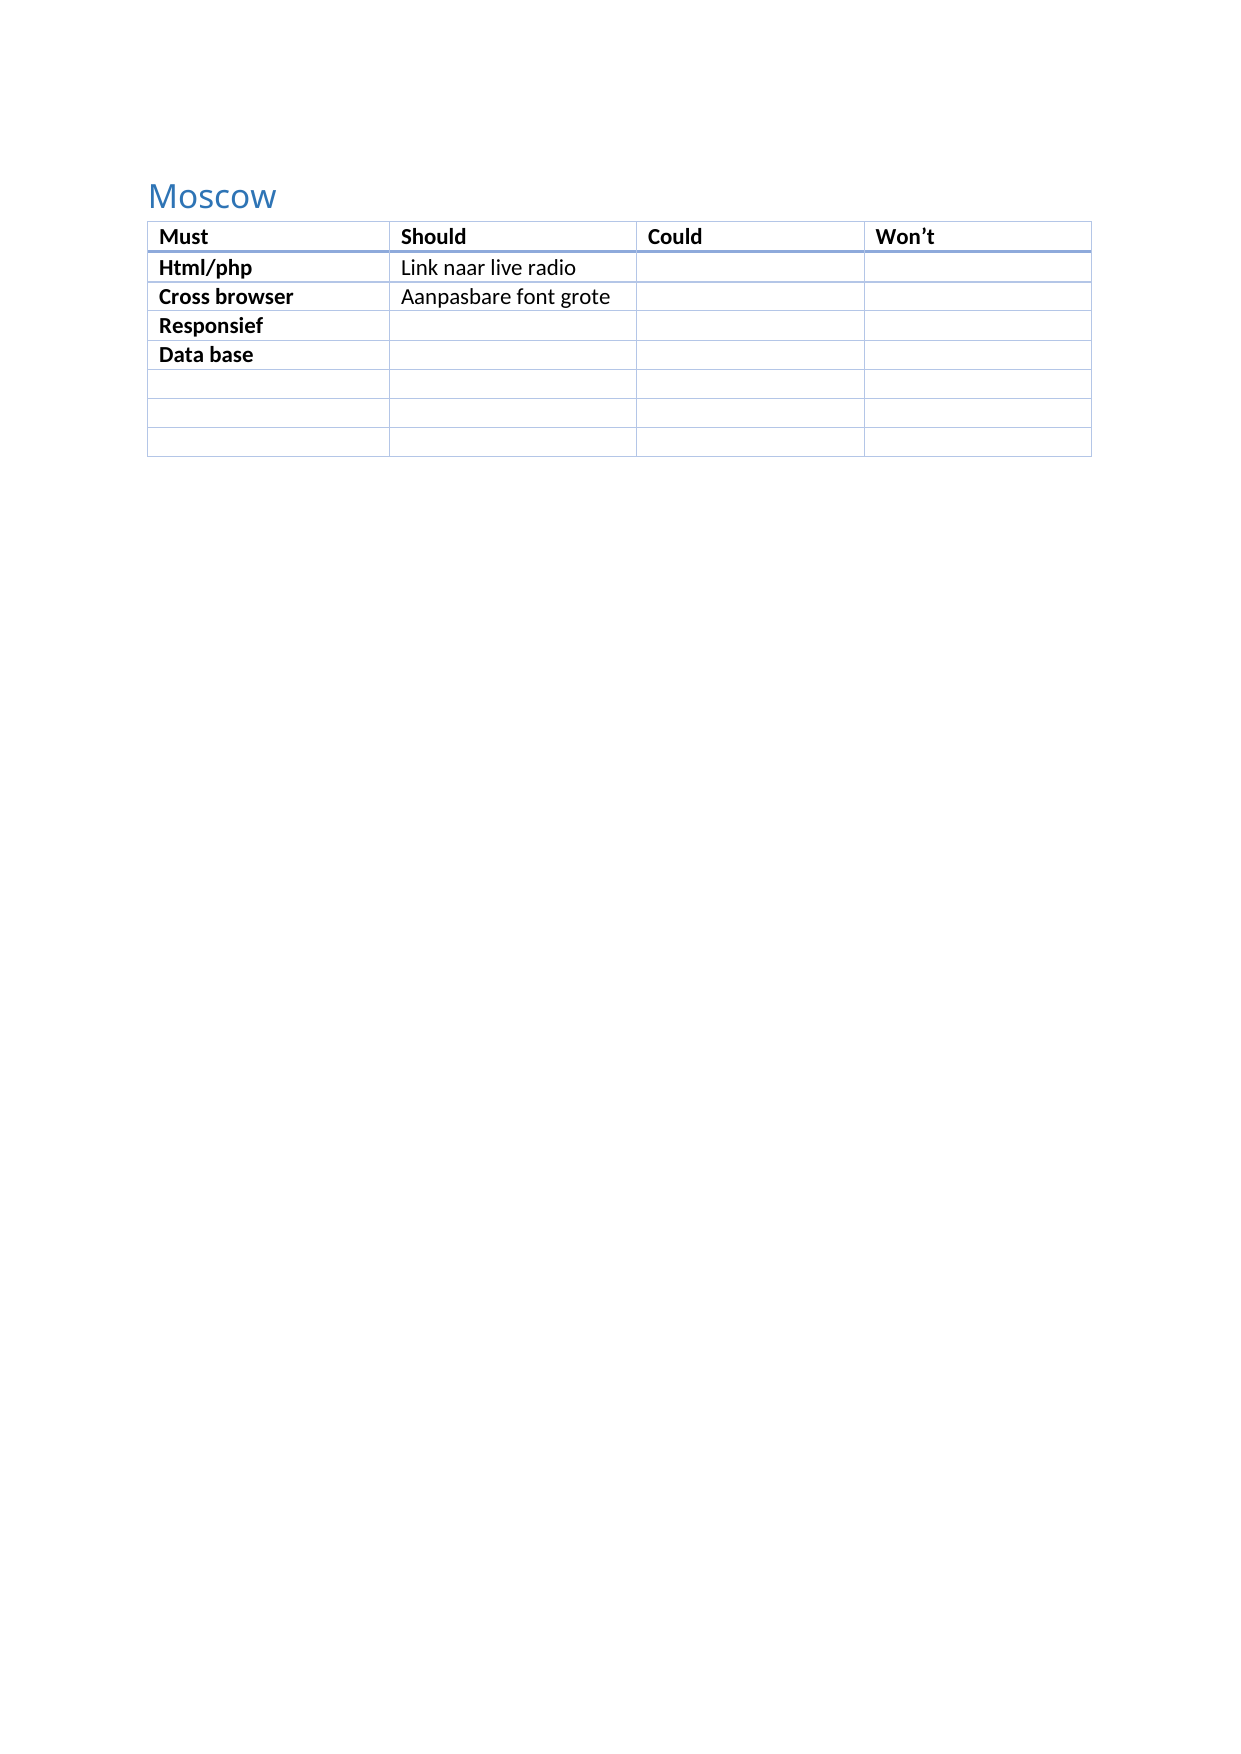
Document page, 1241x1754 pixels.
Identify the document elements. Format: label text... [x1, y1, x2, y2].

table_cell [637, 253, 864, 281]
table_cell [390, 399, 636, 427]
table_cell Cross browser [148, 283, 389, 310]
table_cell [148, 428, 389, 456]
table_cell Aanpasbare font grote [390, 283, 636, 310]
table_cell [148, 399, 389, 427]
table_cell [390, 311, 636, 339]
table_header Could [637, 222, 864, 250]
table_cell [390, 370, 636, 398]
table_cell [637, 311, 864, 339]
table_cell Html/php [148, 253, 389, 281]
table_cell Responsief [148, 311, 389, 339]
table_header Won’t [865, 222, 1091, 250]
table_cell [637, 283, 864, 310]
table_cell [865, 399, 1091, 427]
table_cell [865, 428, 1091, 456]
table_cell [390, 428, 636, 456]
subtitle Moscow [148, 173, 1093, 218]
table_cell [637, 341, 864, 368]
table_cell [637, 428, 864, 456]
table_cell [865, 341, 1091, 368]
table_cell [637, 399, 864, 427]
table_header Should [390, 222, 636, 250]
table_cell [865, 370, 1091, 398]
table_cell [390, 341, 636, 368]
table_cell [637, 370, 864, 398]
table_cell Data base [148, 341, 389, 368]
table_cell [865, 253, 1091, 281]
table_header Must [148, 222, 389, 250]
table_cell [865, 283, 1091, 310]
table_cell [148, 370, 389, 398]
table_cell Link naar live radio [390, 253, 636, 281]
table_cell [865, 311, 1091, 339]
